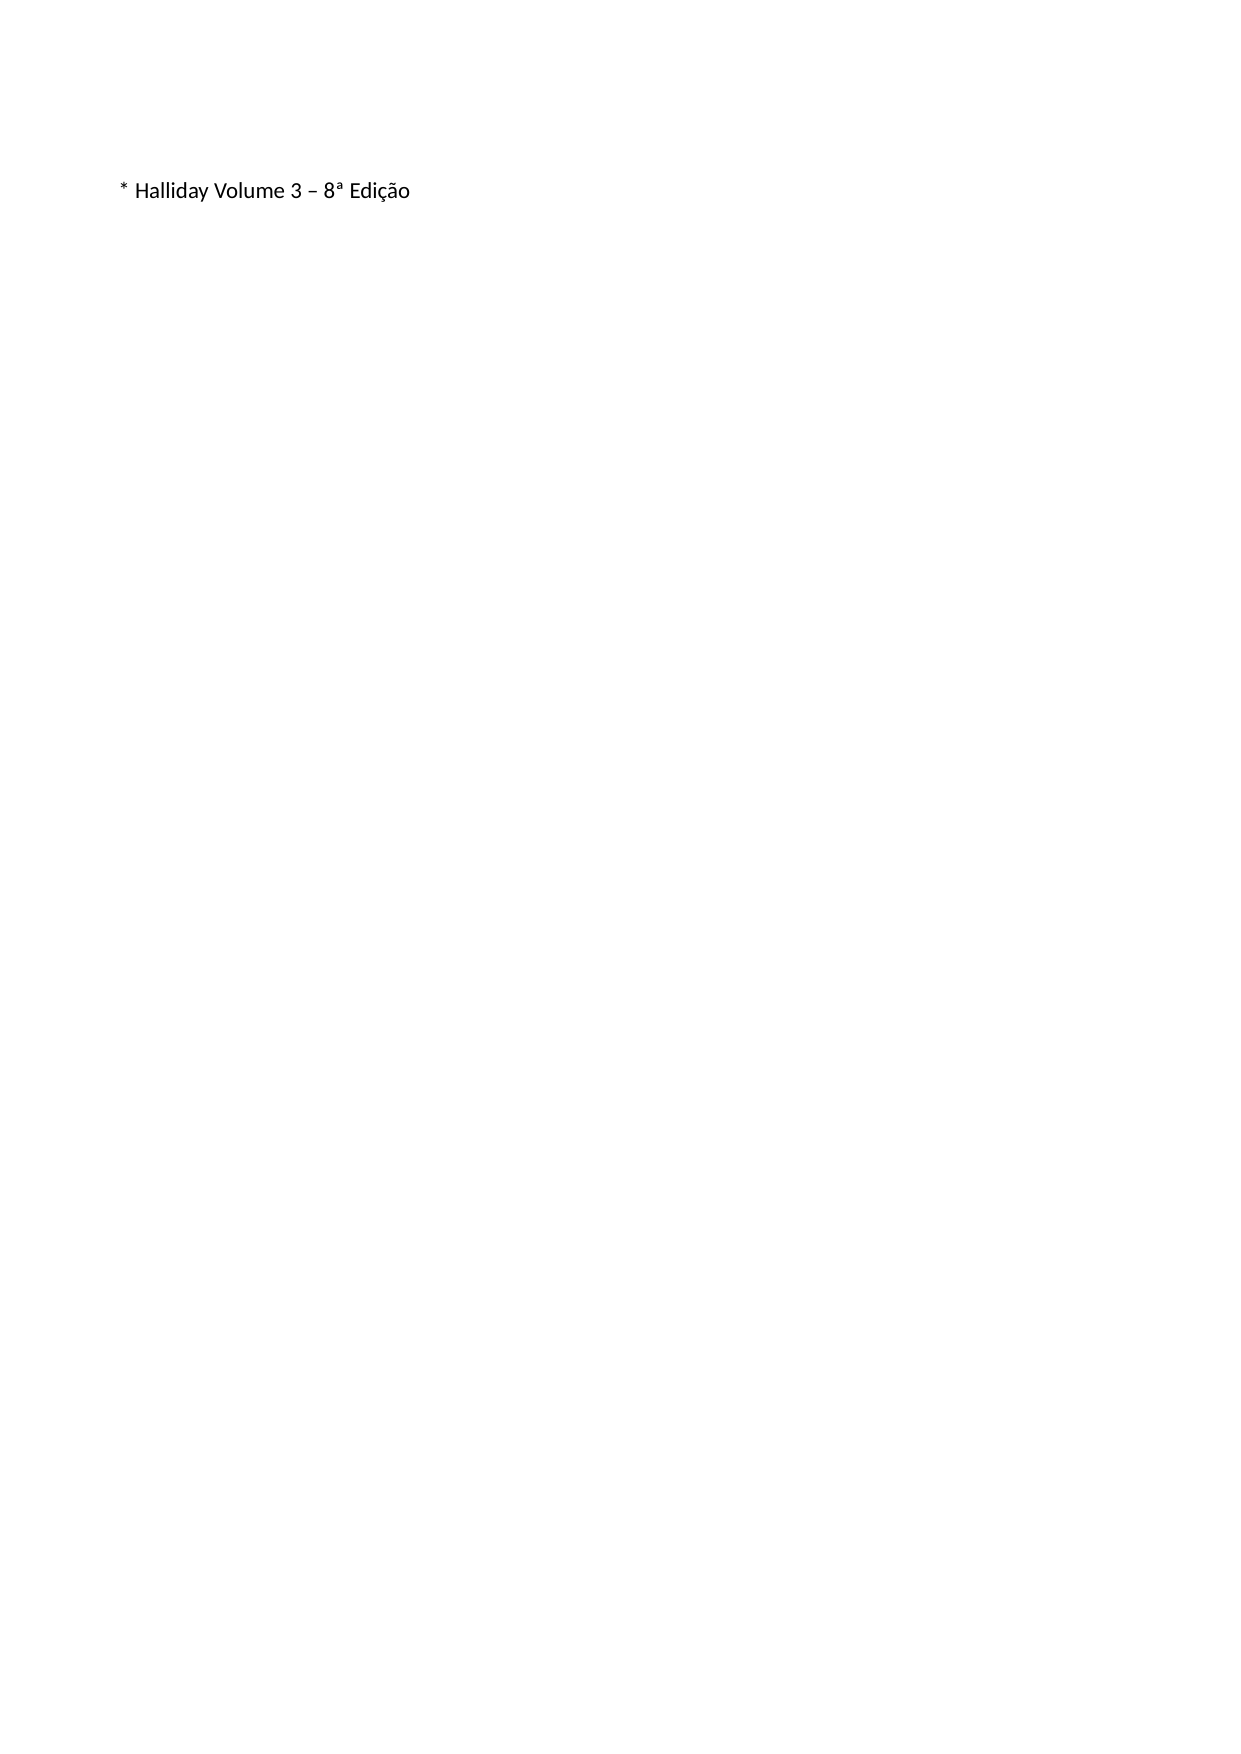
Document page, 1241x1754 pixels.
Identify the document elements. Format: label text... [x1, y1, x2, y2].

text * Halliday Volume 3 – 8ª Edição [118, 176, 1122, 204]
